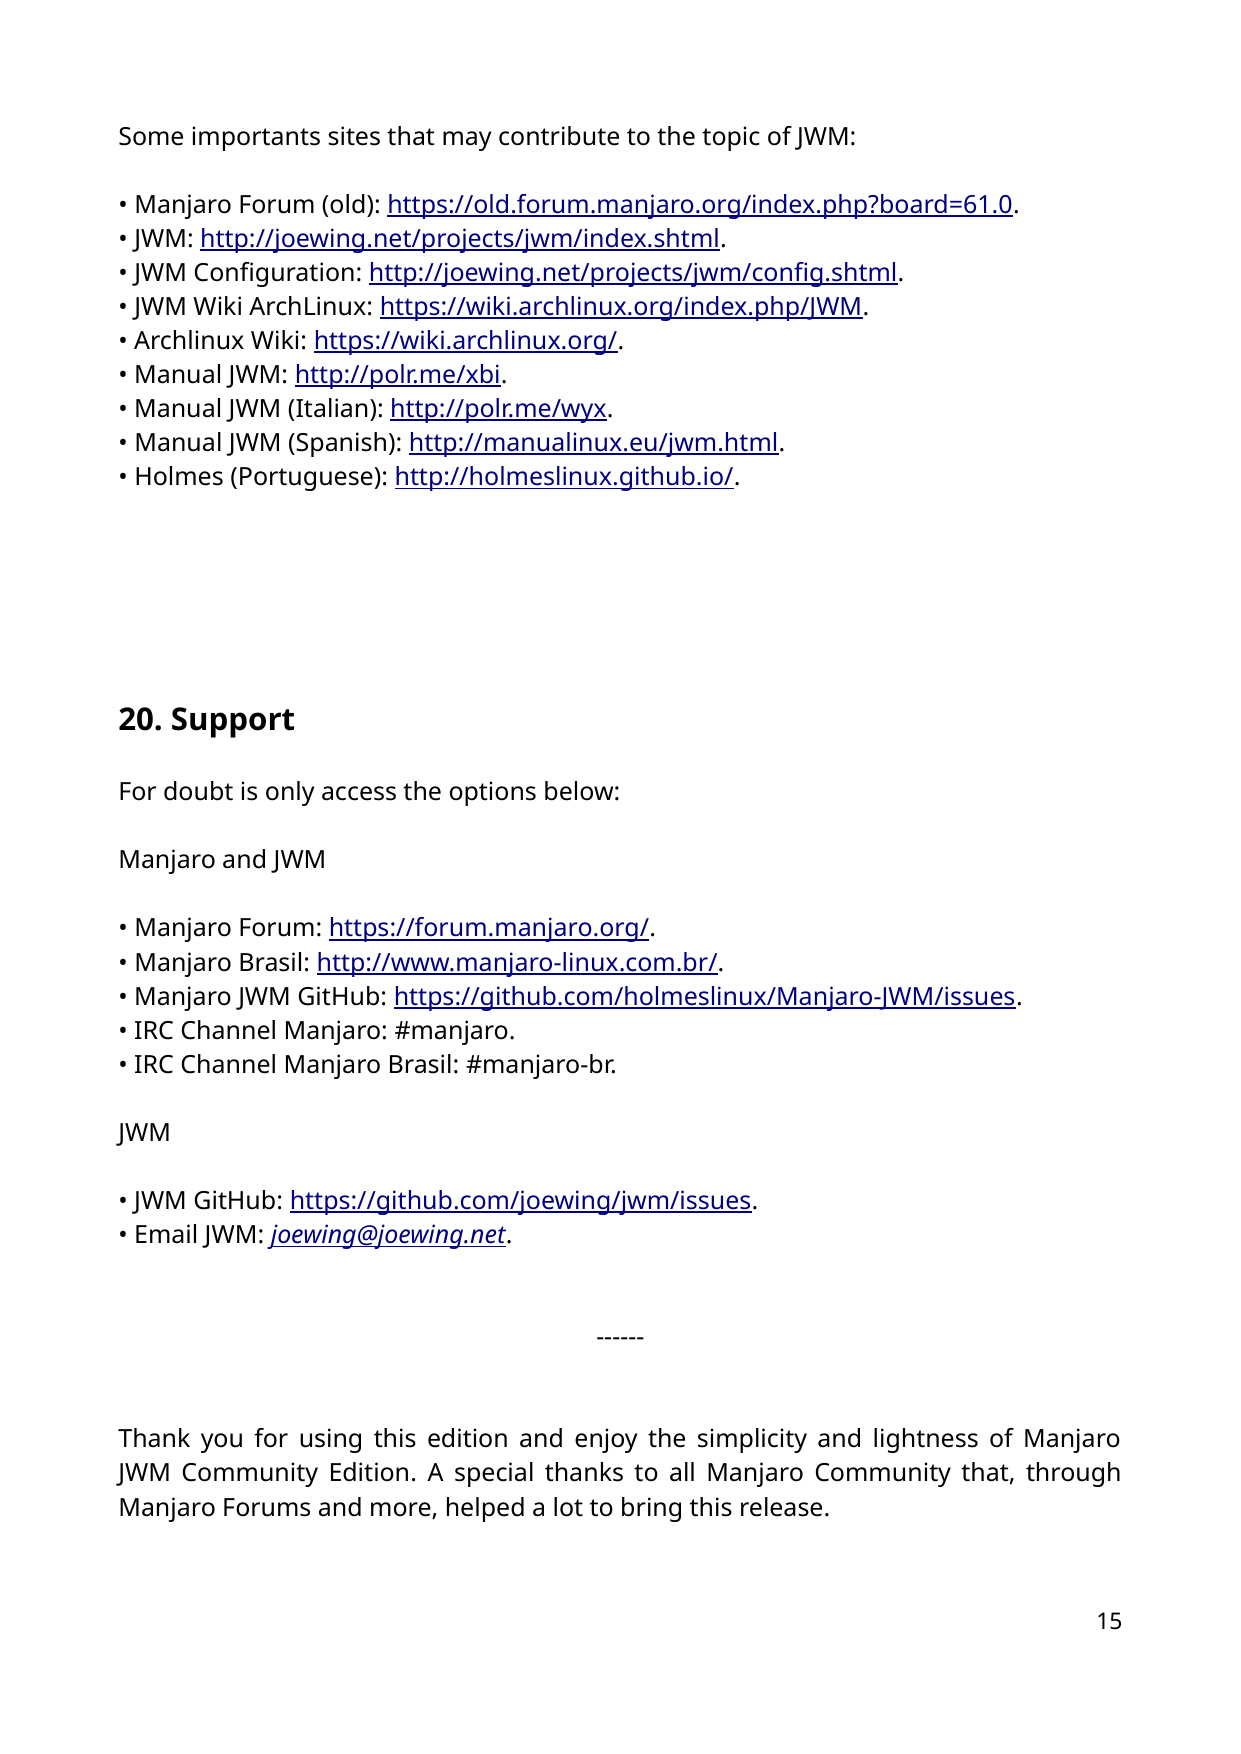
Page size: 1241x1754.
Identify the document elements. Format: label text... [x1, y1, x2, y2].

text • Archlinux Wiki: https://wiki.archlinux.org/. [118, 322, 1122, 357]
text Thank you for using this edition and enjoy the simplicity and lightness of Manjaro JWM Community Edition. A special thanks to all Manjaro Community that, through Manjaro Forums and more, helped a lot to bring this release. [118, 1421, 1122, 1523]
text • Manjaro Forum: https://forum.manjaro.org/. [118, 910, 1122, 944]
text • JWM Configuration: http://joewing.net/projects/jwm/config.shtml. [118, 254, 1122, 288]
text • Manjaro Brasil: http://www.manjaro-linux.com.br/. [118, 944, 1122, 978]
text Manjaro and JWM [118, 842, 1122, 876]
text For doubt is only access the options below: [118, 774, 1122, 808]
text • Holmes (Portuguese): http://holmeslinux.github.io/. [118, 459, 1122, 493]
text • JWM Wiki ArchLinux: https://wiki.archlinux.org/index.php/JWM. [118, 288, 1122, 322]
text • Manjaro JWM GitHub: https://github.com/holmeslinux/Manjaro-JWM/issues. [118, 978, 1122, 1012]
text • Email JWM: joewing@joewing.net. [118, 1217, 1122, 1251]
text • IRC Channel Manjaro Brasil: #manjaro-br. [118, 1046, 1122, 1080]
text • JWM GitHub: https://github.com/joewing/jwm/issues. [118, 1183, 1122, 1217]
text • Manual JWM (Italian): http://polr.me/wyx. [118, 391, 1122, 425]
text • JWM: http://joewing.net/projects/jwm/index.shtml. [118, 220, 1122, 254]
text • Manjaro Forum (old): https://old.forum.manjaro.org/index.php?board=61.0. [118, 186, 1122, 220]
text Some importants sites that may contribute to the topic of JWM: [118, 118, 1122, 152]
text ------ [118, 1319, 1122, 1353]
text • IRC Channel Manjaro: #manjaro. [118, 1012, 1122, 1046]
text • Manual JWM (Spanish): http://manualinux.eu/jwm.html. [118, 425, 1122, 459]
text JWM [118, 1114, 1122, 1148]
text • Manual JWM: http://polr.me/xbi. [118, 357, 1122, 391]
subtitle 20. Support [118, 697, 1122, 740]
